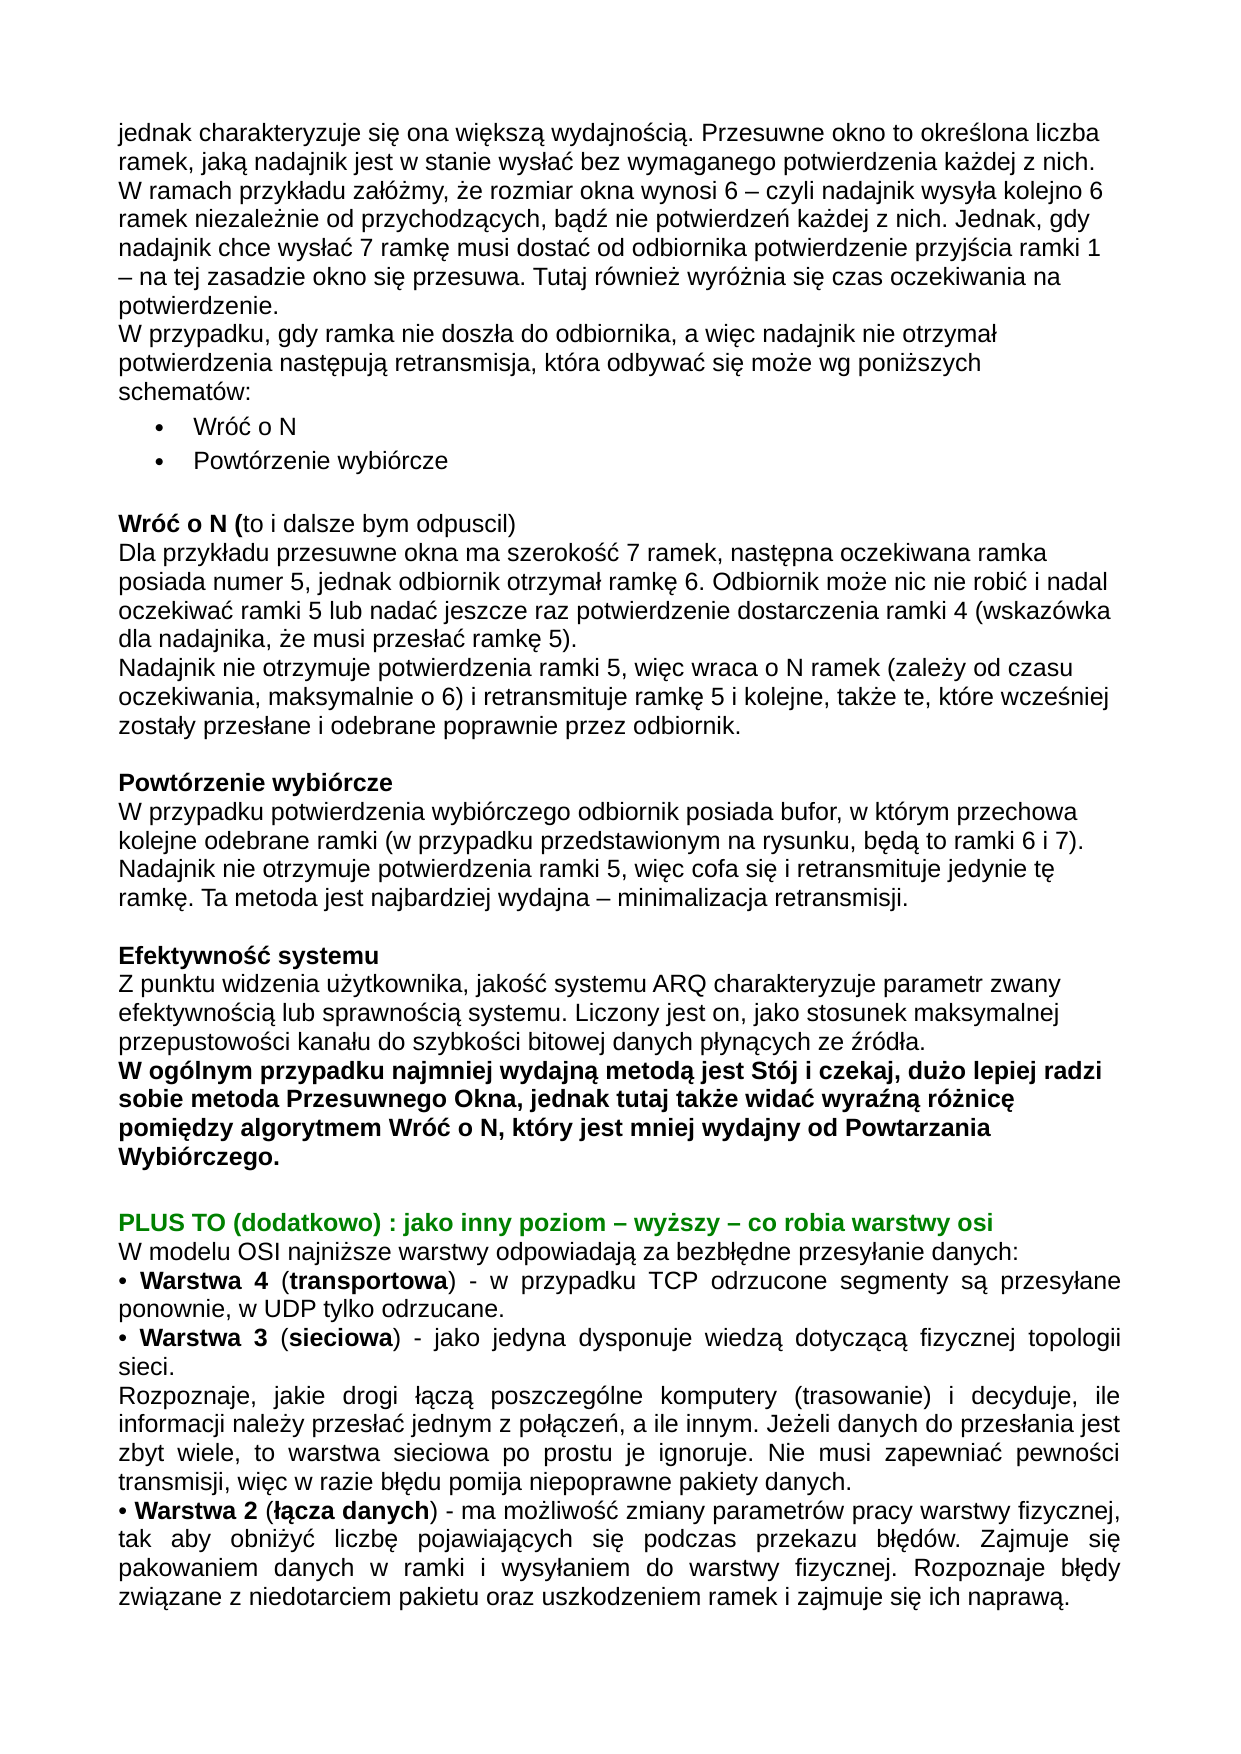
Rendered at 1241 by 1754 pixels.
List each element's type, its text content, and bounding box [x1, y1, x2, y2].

text Rozpoznaje, jakie drogi łączą poszczególne komputery (trasowanie) i decyduje, ile informacji należy przesłać jednym z połączeń, a ile innym. Jeżeli danych do przesłania jest zbyt wiele, to warstwa sieciowa po prostu je ignoruje. Nie musi zapewniać pewności transmisji, więc w razie błędu pomija niepoprawne pakiety danych. [118, 1381, 1122, 1496]
text W modelu OSI najniższe warstwy odpowiadają za bezbłędne przesyłanie danych: [118, 1237, 1122, 1266]
text jednak charakteryzuje się ona większą wydajnością. Przesuwne okno to określona liczba ramek, jaką nadajnik jest w stanie wysłać bez wymaganego potwierdzenia każdej z nich. W ramach przykładu załóżmy, że rozmiar okna wynosi 6 – czyli nadajnik wysyła kolejno 6 ramek niezależnie od przychodzących, bądź nie potwierdzeń każdej z nich. Jednak, gdy nadajnik chce wysłać 7 ramkę musi dostać od odbiornika potwierdzenie przyjścia ramki 1 – na tej zasadzie okno się przesuwa. Tutaj również wyróżnia się czas oczekiwania na potwierdzenie. W przypadku, gdy ramka nie doszła do odbiornika, a więc nadajnik nie otrzymał potwierdzenia następują retransmisja, która odbywać się może wg poniższych schematów: [118, 118, 1122, 406]
list Powtórzenie wybiórcze [156, 446, 1122, 475]
text PLUS TO (dodatkowo) : jako inny poziom – wyższy – co robia warstwy osi [118, 1208, 1122, 1237]
text • Warstwa 2 (łącza danych) - ma możliwość zmiany parametrów pracy warstwy fizycznej, tak aby obniżyć liczbę pojawiających się podczas przekazu błędów. Zajmuje się pakowaniem danych w ramki i wysyłaniem do warstwy fizycznej. Rozpoznaje błędy związane z niedotarciem pakietu oraz uszkodzeniem ramek i zajmuje się ich naprawą. [118, 1496, 1122, 1611]
text • Warstwa 4 (transportowa) - w przypadku TCP odrzucone segmenty są przesyłane ponownie, w UDP tylko odrzucane. [118, 1266, 1122, 1323]
list Wróć o N [156, 411, 1122, 440]
text • Warstwa 3 (sieciowa) - jako jedyna dysponuje wiedzą dotyczącą fizycznej topologii sieci. [118, 1323, 1122, 1381]
text Wróć o N (to i dalsze bym odpuscil) Dla przykładu przesuwne okna ma szerokość 7 ramek, następna oczekiwana ramka posiada numer 5, jednak odbiornik otrzymał ramkę 6. Odbiornik może nic nie robić i nadal oczekiwać ramki 5 lub nadać jeszcze raz potwierdzenie dostarczenia ramki 4 (wskazówka dla nadajnika, że musi przesłać ramkę 5). Nadajnik nie otrzymuje potwierdzenia ramki 5, więc wraca o N ramek (zależy od czasu oczekiwania, maksymalnie o 6) i retransmituje ramkę 5 i kolejne, także te, które wcześniej zostały przesłane i odebrane poprawnie przez odbiornik. Powtórzenie wybiórcze W przypadku potwierdzenia wybiórczego odbiornik posiada bufor, w którym przechowa kolejne odebrane ramki (w przypadku przedstawionym na rysunku, będą to ramki 6 i 7). Nadajnik nie otrzymuje potwierdzenia ramki 5, więc cofa się i retransmituje jedynie tę ramkę. Ta metoda jest najbardziej wydajna – minimalizacja retransmisji. Efektywność systemu Z punktu widzenia użytkownika, jakość systemu ARQ charakteryzuje parametr zwany efektywnością lub sprawnością systemu. Liczony jest on, jako stosunek maksymalnej przepustowości kanału do szybkości bitowej danych płynących ze źródła. W ogólnym przypadku najmniej wydajną metodą jest Stój i czekaj, dużo lepiej radzi sobie metoda Przesuwnego Okna, jednak tutaj także widać wyraźną różnicę pomiędzy algorytmem Wróć o N, który jest mniej wydajny od Powtarzania Wybiórczego. [118, 481, 1122, 1171]
